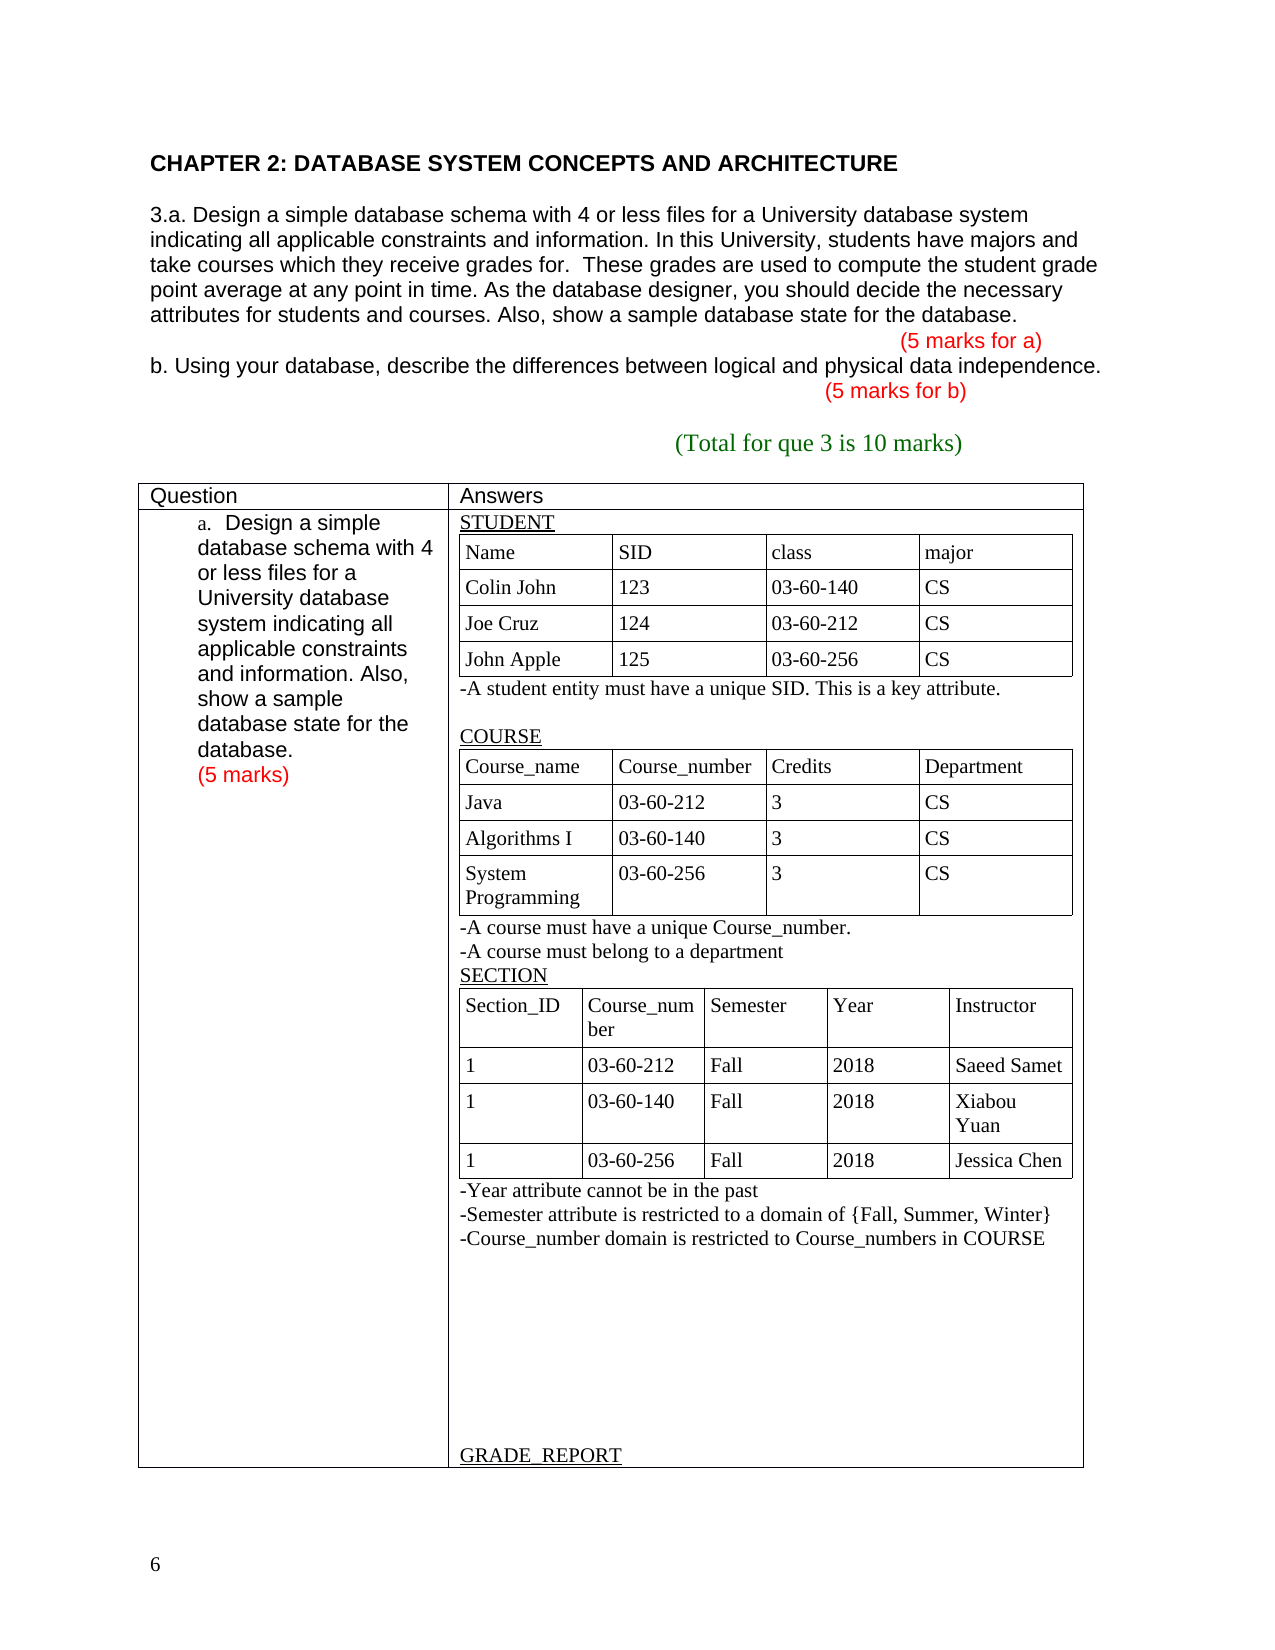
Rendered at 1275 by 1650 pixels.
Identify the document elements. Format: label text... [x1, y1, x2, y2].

table_header major [920, 535, 1072, 569]
table_cell 03-60-256 [613, 856, 766, 915]
table_cell Design a simple database schema with 4 or less files for a University database system indicating all applicable constraints and information. Also, show a sample database state for the database. (5 marks) [139, 510, 448, 1467]
table_header Course_number [583, 989, 704, 1047]
table_header Course_name [460, 750, 612, 784]
table_cell 124 [613, 606, 766, 641]
table_cell 125 [613, 642, 766, 676]
table_cell 2018 [828, 1144, 949, 1178]
table_cell CS [920, 570, 1072, 605]
table_cell Fall [705, 1144, 827, 1178]
table_cell 1 [460, 1144, 582, 1178]
list b. Using your database, describe the differences between logical and physical data independence. [150, 353, 1125, 378]
text CHAPTER 2: DATABASE SYSTEM CONCEPTS AND ARCHITECTURE [150, 150, 1125, 176]
table_header Department [920, 750, 1072, 784]
table_header SID [613, 535, 766, 569]
table_cell 03-60-256 [767, 642, 919, 676]
table_cell STUDENT -A student entity must have a unique SID. This is a key attribute. COURSE -A course must have a unique Course_number. -A course must belong to a department SECTION -Year attribute cannot be in the past -Semester attribute is restricted to a domain of {Fall, Summer, Winter} -Course_number domain is restricted to Course_numbers in COURSE GRADE_REPORT [449, 510, 1083, 1467]
table_cell CS [920, 821, 1072, 855]
table_cell 03-60-212 [583, 1048, 704, 1083]
table_cell 03-60-140 [613, 821, 766, 855]
table_header Course_number [613, 750, 766, 784]
table_cell John Apple [460, 642, 612, 676]
list (Total for que 3 is 10 marks) [150, 428, 1125, 457]
table_header Answers [449, 484, 1083, 509]
table_cell Fall [705, 1048, 827, 1083]
table_cell 3 [767, 821, 919, 855]
table_cell 03-60-212 [767, 606, 919, 641]
table_cell 2018 [828, 1048, 949, 1083]
table_cell Jessica Chen [950, 1144, 1072, 1178]
table_cell 1 [460, 1048, 582, 1083]
table_header class [767, 535, 919, 569]
table_cell Java [460, 785, 612, 820]
table_header Instructor [950, 989, 1072, 1047]
table_cell 1 [460, 1084, 582, 1142]
table_cell Saeed Samet [950, 1048, 1072, 1083]
table_cell System Programming [460, 856, 612, 915]
table_cell Algorithms I [460, 821, 612, 855]
table_header Question [139, 484, 448, 509]
table_header Year [828, 989, 949, 1047]
table_cell Xiabou Yuan [950, 1084, 1072, 1142]
table_cell CS [920, 856, 1072, 915]
table_cell 2018 [828, 1084, 949, 1142]
list (5 marks for b) [150, 378, 1125, 403]
table_cell Fall [705, 1084, 827, 1142]
table_cell CS [920, 785, 1072, 820]
table_cell CS [920, 606, 1072, 641]
table_cell 123 [613, 570, 766, 605]
table_cell 03-60-212 [613, 785, 766, 820]
table_cell Colin John [460, 570, 612, 605]
table_header Section_ID [460, 989, 582, 1047]
table_cell 03-60-140 [767, 570, 919, 605]
table_header Semester [705, 989, 827, 1047]
table_cell Joe Cruz [460, 606, 612, 641]
table_cell 03-60-256 [583, 1144, 704, 1178]
table_header Credits [767, 750, 919, 784]
table_cell 3 [767, 856, 919, 915]
list 3.a. Design a simple database schema with 4 or less files for a University database system indicating all applicable constraints and information. In this University, students have majors and take courses which they receive grades for. These grades are used to compute the student grade point average at any point in time. As the database designer, you should decide the necessary attributes for students and courses. Also, show a sample database state for the database. (5 marks for a) [150, 202, 1125, 353]
table_cell 3 [767, 785, 919, 820]
table_header Name [460, 535, 612, 569]
table_cell CS [920, 642, 1072, 676]
table_cell 03-60-140 [583, 1084, 704, 1142]
